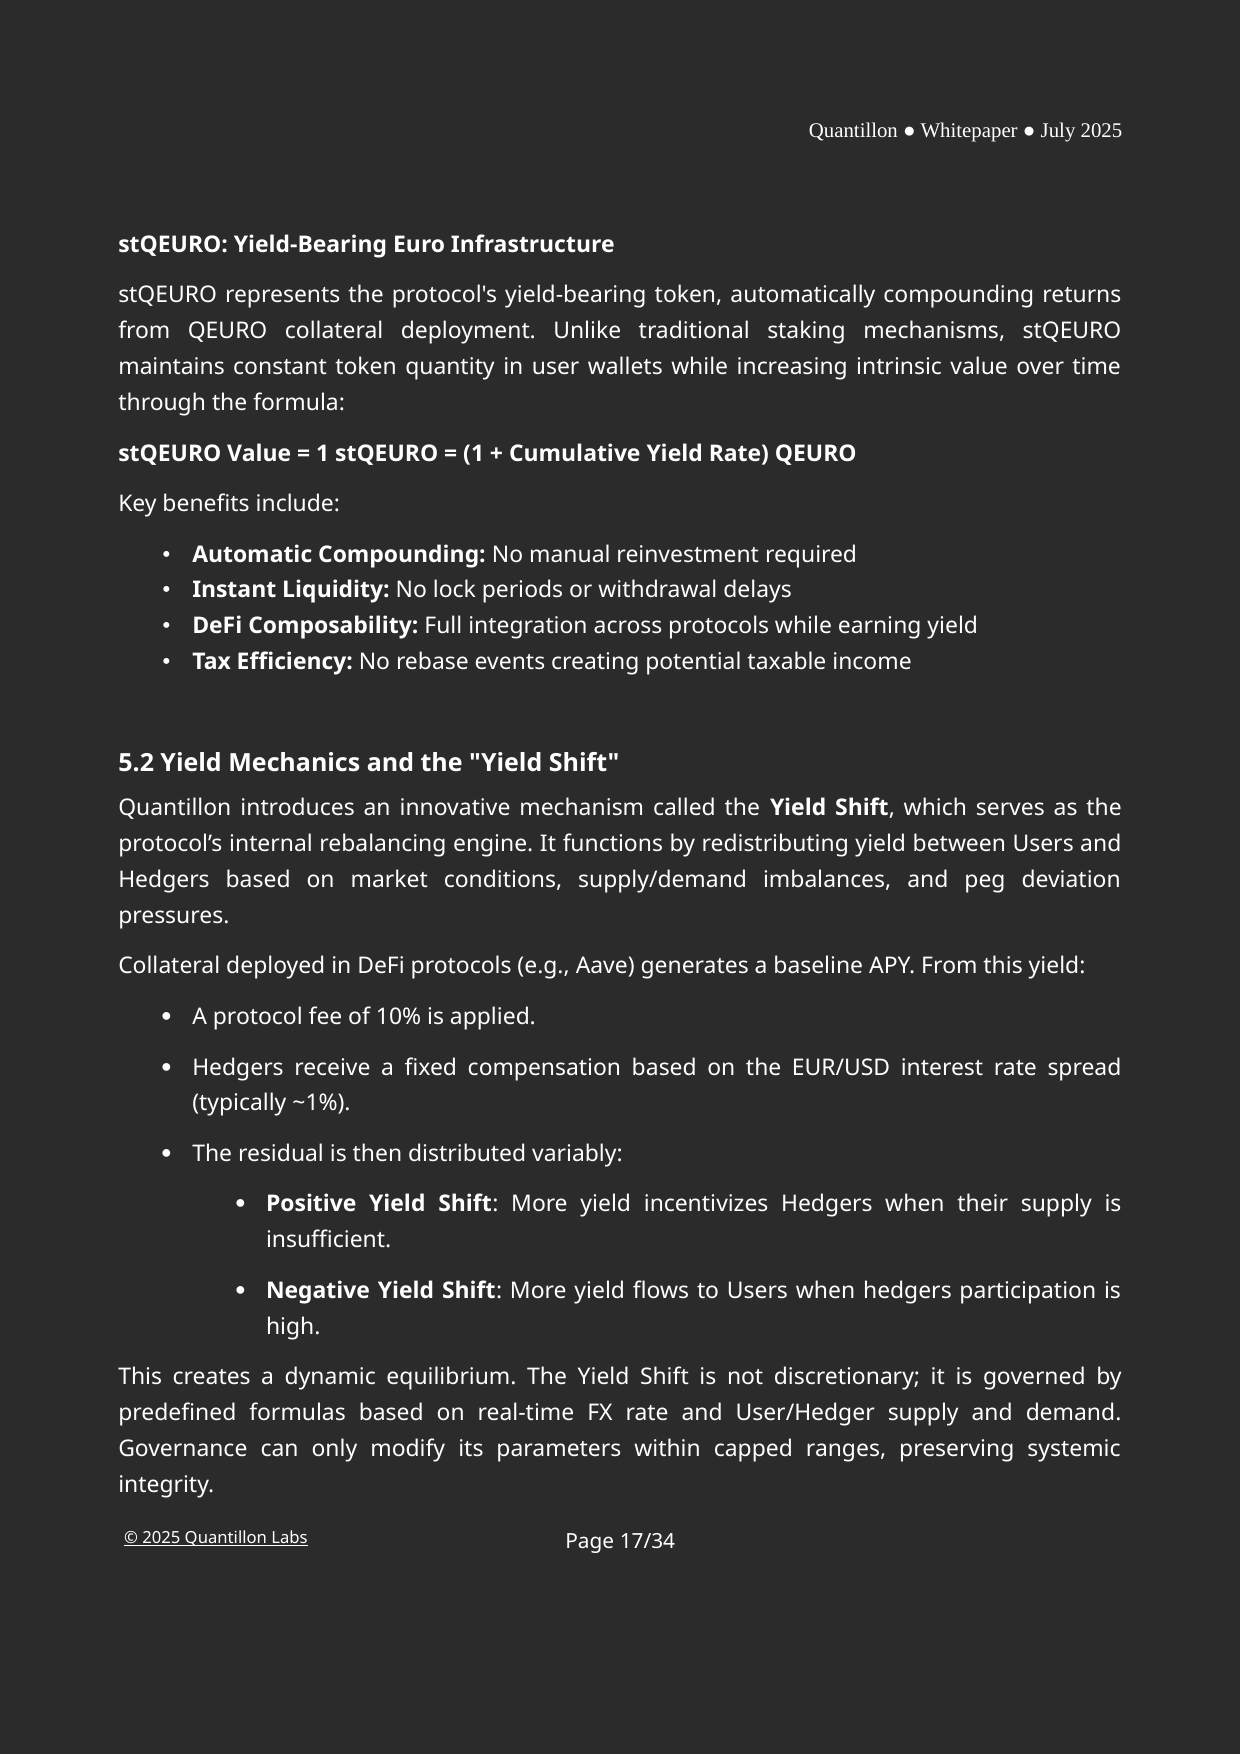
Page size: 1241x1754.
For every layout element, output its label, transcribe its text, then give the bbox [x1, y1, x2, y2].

list Instant Liquidity: No lock periods or withdrawal delays [162, 573, 1122, 605]
subtitle 5.2 Yield Mechanics and the "Yield Shift" [118, 744, 1122, 778]
text Collateral deployed in DeFi protocols (e.g., Aave) generates a baseline APY. From this yield: [118, 949, 1122, 981]
list Positive Yield Shift: More yield incentivizes Hedgers when their supply is insufficient. [236, 1187, 1122, 1254]
list A protocol fee of 10% is applied. [162, 1000, 1122, 1031]
list Tax Efficiency: No rebase events creating potential taxable income [162, 645, 1122, 677]
text stQEURO: Yield-Bearing Euro Infrastructure [118, 228, 1122, 259]
text Key benefits include: [118, 487, 1122, 518]
list Automatic Compounding: No manual reinvestment required [162, 537, 1122, 569]
list Negative Yield Shift: More yield flows to Users when hedgers participation is high. [236, 1274, 1122, 1341]
list DeFi Composability: Full integration across protocols while earning yield [162, 609, 1122, 641]
text This creates a dynamic equilibrium. The Yield Shift is not discretionary; it is governed by predefined formulas based on real-time FX rate and User/Hedger supply and demand. Governance can only modify its parameters within capped ranges, preserving systemic integrity. [118, 1360, 1122, 1499]
text stQEURO represents the protocol's yield-bearing token, automatically compounding returns from QEURO collateral deployment. Unlike traditional staking mechanisms, stQEURO maintains constant token quantity in user wallets while increasing intrinsic value over time through the formula: [118, 278, 1122, 417]
text stQEURO Value = 1 stQEURO = (1 + Cumulative Yield Rate) QEURO [118, 436, 1122, 468]
text Quantillon introduces an innovative mechanism called the Yield Shift, which serves as the protocol’s internal rebalancing engine. It functions by redistributing yield between Users and Hedgers based on market conditions, supply/demand imbalances, and peg deviation pressures. [118, 791, 1122, 930]
list Hedgers receive a fixed compensation based on the EUR/USD interest rate spread (typically ~1%). [162, 1050, 1122, 1118]
list The residual is then distributed variably: [162, 1137, 1122, 1168]
